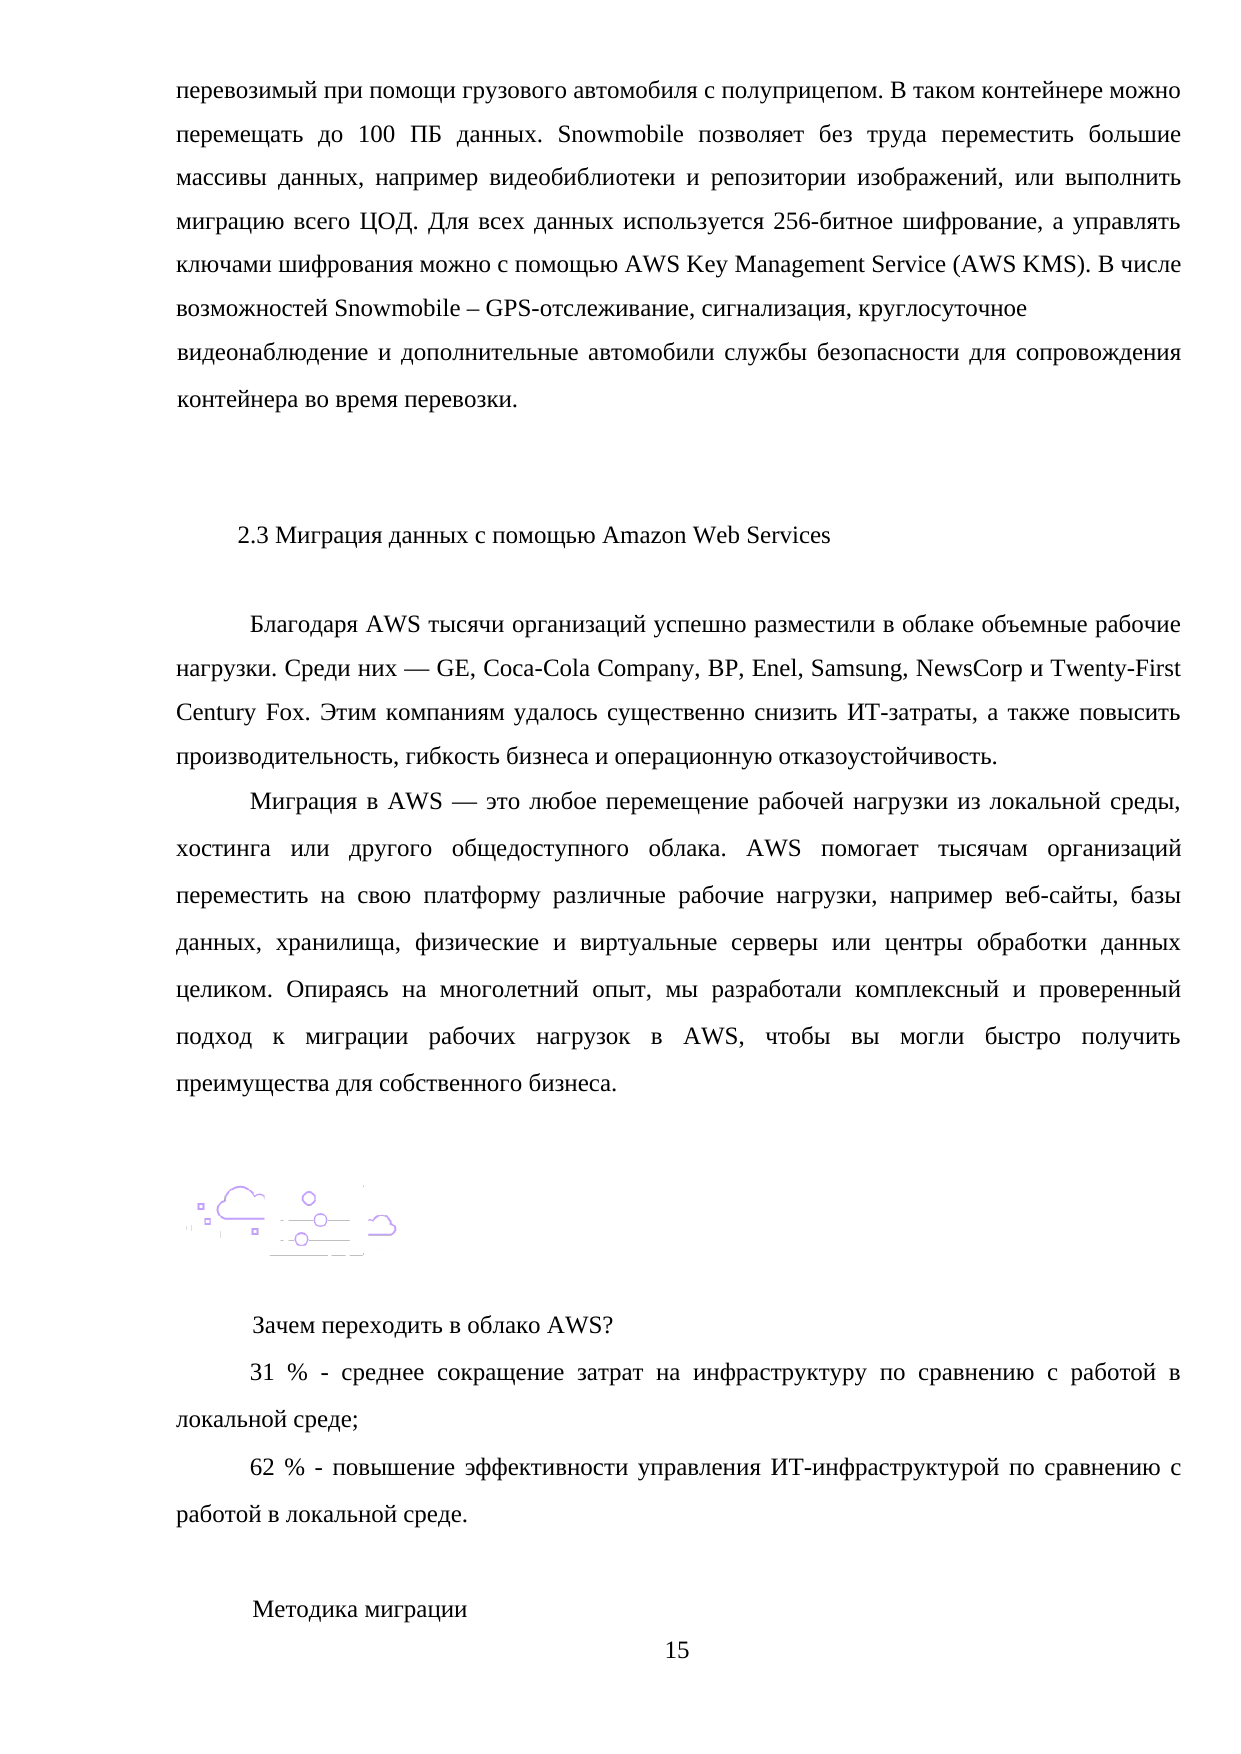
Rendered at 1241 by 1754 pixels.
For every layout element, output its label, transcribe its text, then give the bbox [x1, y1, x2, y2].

text Миграция в AWS — это любое перемещение рабочей нагрузки из локальной среды, хостинга или другого общедоступного облака. AWS помогает тысячам организаций переместить на свою платформу различные рабочие нагрузки, например веб-сайты, базы данных, хранилища, физические и виртуальные серверы или центры обработки данных целиком. Опираясь на многолетний опыт, мы разработали комплексный и проверенный подход к миграции рабочих нагрузок в AWS, чтобы вы могли быстро получить преимущества для собственного бизнеса. [176, 786, 1182, 1097]
text Методика миграции [252, 1594, 1182, 1623]
text Зачем переходить в облако AWS? [252, 1310, 1182, 1339]
text видеонаблюдение и дополнительные автомобили службы безопасности для сопровождения контейнера во время перевозки. [177, 337, 1182, 413]
text 31 % - среднее сокращение затрат на инфраструктуру по сравнению с работой в локальной среде; [176, 1357, 1182, 1433]
text 2.3 Миграция данных с помощью Amazon Web Services [237, 520, 1182, 549]
text 62 % - повышение эффективности управления ИТ-инфраструктурой по сравнению с работой в локальной среде. [176, 1452, 1182, 1528]
text перевозимый при помощи грузового автомобиля с полуприцепом. В таком контейнере можно перемещать до 100 ПБ данных. Snowmobile позволяет без труда переместить большие массивы данных, например видеобиблиотеки и репозитории изображений, или выполнить миграцию всего ЦОД. Для всех данных используется 256-битное шифрование, а управлять ключами шифрования можно с помощью AWS Key Management Service (AWS KMS). В числе возможностей Snowmobile – GPS-отслеживание, сигнализация, круглосуточное [176, 75, 1182, 322]
text Благодаря AWS тысячи организаций успешно разместили в облаке объемные рабочие нагрузки. Среди них — GE, Coca-Cola Company, BP, Enel, Samsung, NewsCorp и Twenty-First Century Fox. Этим компаниям удалось существенно снизить ИТ-затраты, а также повысить производительность, гибкость бизнеса и операционную отказоустойчивость. [176, 609, 1182, 770]
